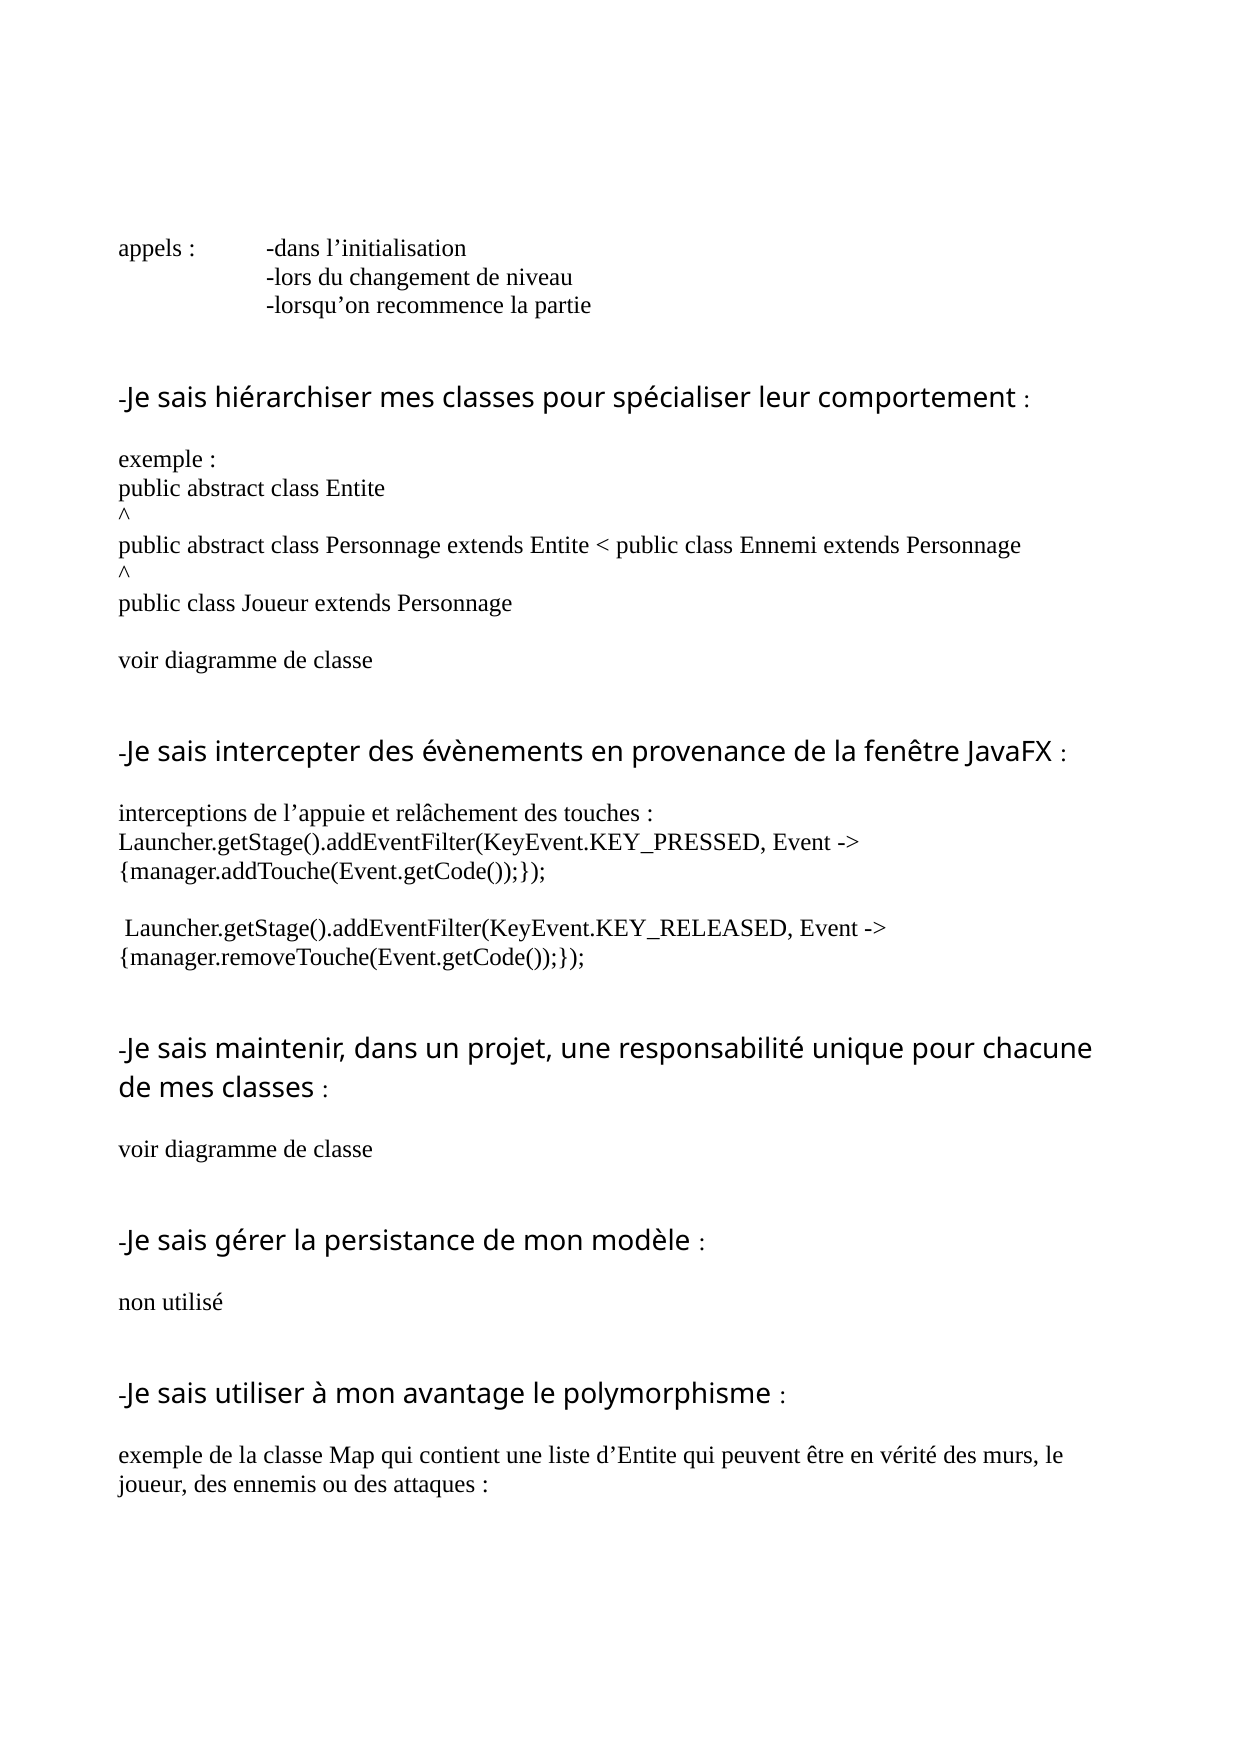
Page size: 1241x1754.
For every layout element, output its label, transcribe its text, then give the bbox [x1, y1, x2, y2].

text appels : -dans l’initialisation [118, 233, 1122, 262]
text exemple de la classe Map qui contient une liste d’Entite qui peuvent être en vérité des murs, le joueur, des ennemis ou des attaques : [118, 1441, 1122, 1498]
text interceptions de l’appuie et relâchement des touches : [118, 798, 1122, 827]
text Launcher.getStage().addEventFilter(KeyEvent.KEY_RELEASED, Event -> {manager.removeTouche(Event.getCode());}); [118, 885, 1122, 971]
text -lorsqu’on recommence la partie [118, 291, 1122, 319]
text -Je sais utiliser à mon avantage le polymorphisme : [118, 1373, 1122, 1412]
text ^ [118, 501, 1122, 530]
text voir diagramme de classe [118, 645, 1122, 674]
text public class Joueur extends Personnage [118, 588, 1122, 616]
text public abstract class Personnage extends Entite < public class Ennemi extends Personnage [118, 530, 1122, 559]
text -Je sais maintenir, dans un projet, une responsabilité unique pour chacune de mes classes : [118, 1028, 1122, 1105]
text -Je sais gérer la persistance de mon modèle : [118, 1220, 1122, 1258]
text exemple : [118, 444, 1122, 473]
text Launcher.getStage().addEventFilter(KeyEvent.KEY_PRESSED, Event -> {manager.addTouche(Event.getCode());}); [118, 827, 1122, 885]
text ^ [118, 559, 1122, 588]
text -Je sais intercepter des évènements en provenance de la fenêtre JavaFX : [118, 731, 1122, 770]
text -lors du changement de niveau [118, 262, 1122, 291]
text public abstract class Entite [118, 473, 1122, 501]
text -Je sais hiérarchiser mes classes pour spécialiser leur comportement : [118, 377, 1122, 415]
text voir diagramme de classe [118, 1134, 1122, 1163]
text non utilisé [118, 1287, 1122, 1316]
